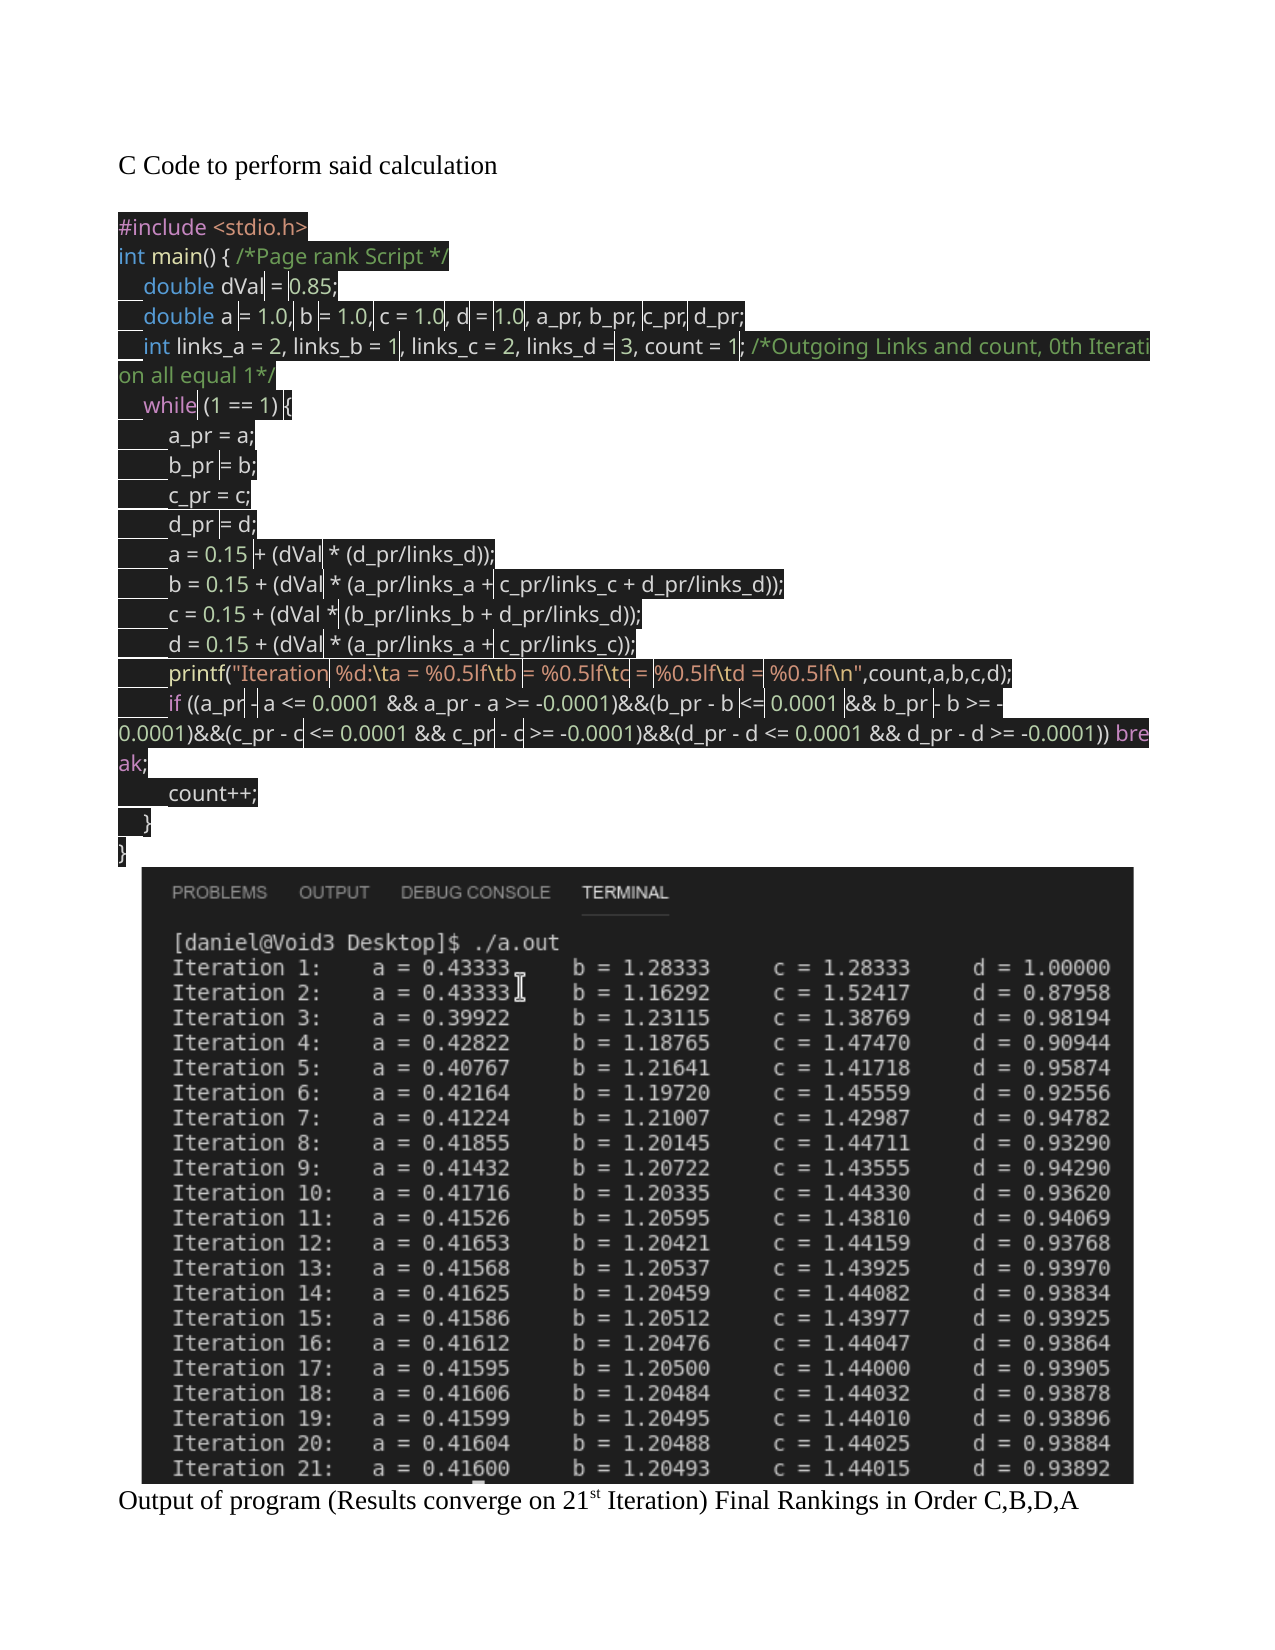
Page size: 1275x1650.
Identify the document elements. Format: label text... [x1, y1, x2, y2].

text int main() { /*Page rank Script */ [118, 241, 1157, 271]
text while (1 == 1) { [118, 390, 1157, 420]
text c_pr = c; [118, 480, 1157, 509]
text c = 0.15 + (dVal * (b_pr/links_b + d_pr/links_d)); [118, 599, 1157, 629]
text C Code to perform said calculation [118, 149, 1157, 180]
text double a = 1.0, b = 1.0, c = 1.0, d = 1.0, a_pr, b_pr, c_pr, d_pr; [118, 301, 1157, 331]
text double dVal = 0.85; [118, 271, 1157, 301]
text b_pr = b; [118, 450, 1157, 480]
text } [118, 837, 1157, 867]
text d = 0.15 + (dVal * (a_pr/links_a + c_pr/links_c)); [118, 629, 1157, 658]
text int links_a = 2, links_b = 1, links_c = 2, links_d = 3, count = 1; /*Outgoing Links and count, 0th Iteration all equal 1*/ [118, 331, 1157, 390]
text printf("Iteration %d:\ta = %0.5lf\tb = %0.5lf\tc = %0.5lf\td = %0.5lf\n",count,a,b,c,d); [118, 658, 1157, 688]
picture [141, 867, 1134, 1484]
text #include <stdio.h> [118, 212, 1157, 241]
text b = 0.15 + (dVal * (a_pr/links_a + c_pr/links_c + d_pr/links_d)); [118, 569, 1157, 599]
text a_pr = a; [118, 420, 1157, 450]
text } [118, 807, 1157, 837]
text d_pr = d; [118, 509, 1157, 539]
text count++; [118, 778, 1157, 807]
text if ((a_pr - a <= 0.0001 && a_pr - a >= -0.0001)&&(b_pr - b <= 0.0001 && b_pr - b >= -0.0001)&&(c_pr - c <= 0.0001 && c_pr - c >= -0.0001)&&(d_pr - d <= 0.0001 && d_pr - d >= -0.0001)) break; [118, 688, 1157, 778]
text a = 0.15 + (dVal * (d_pr/links_d)); [118, 539, 1157, 569]
text Output of program (Results converge on 21st Iteration) Final Rankings in Order C,B,D,A [118, 867, 1157, 1515]
